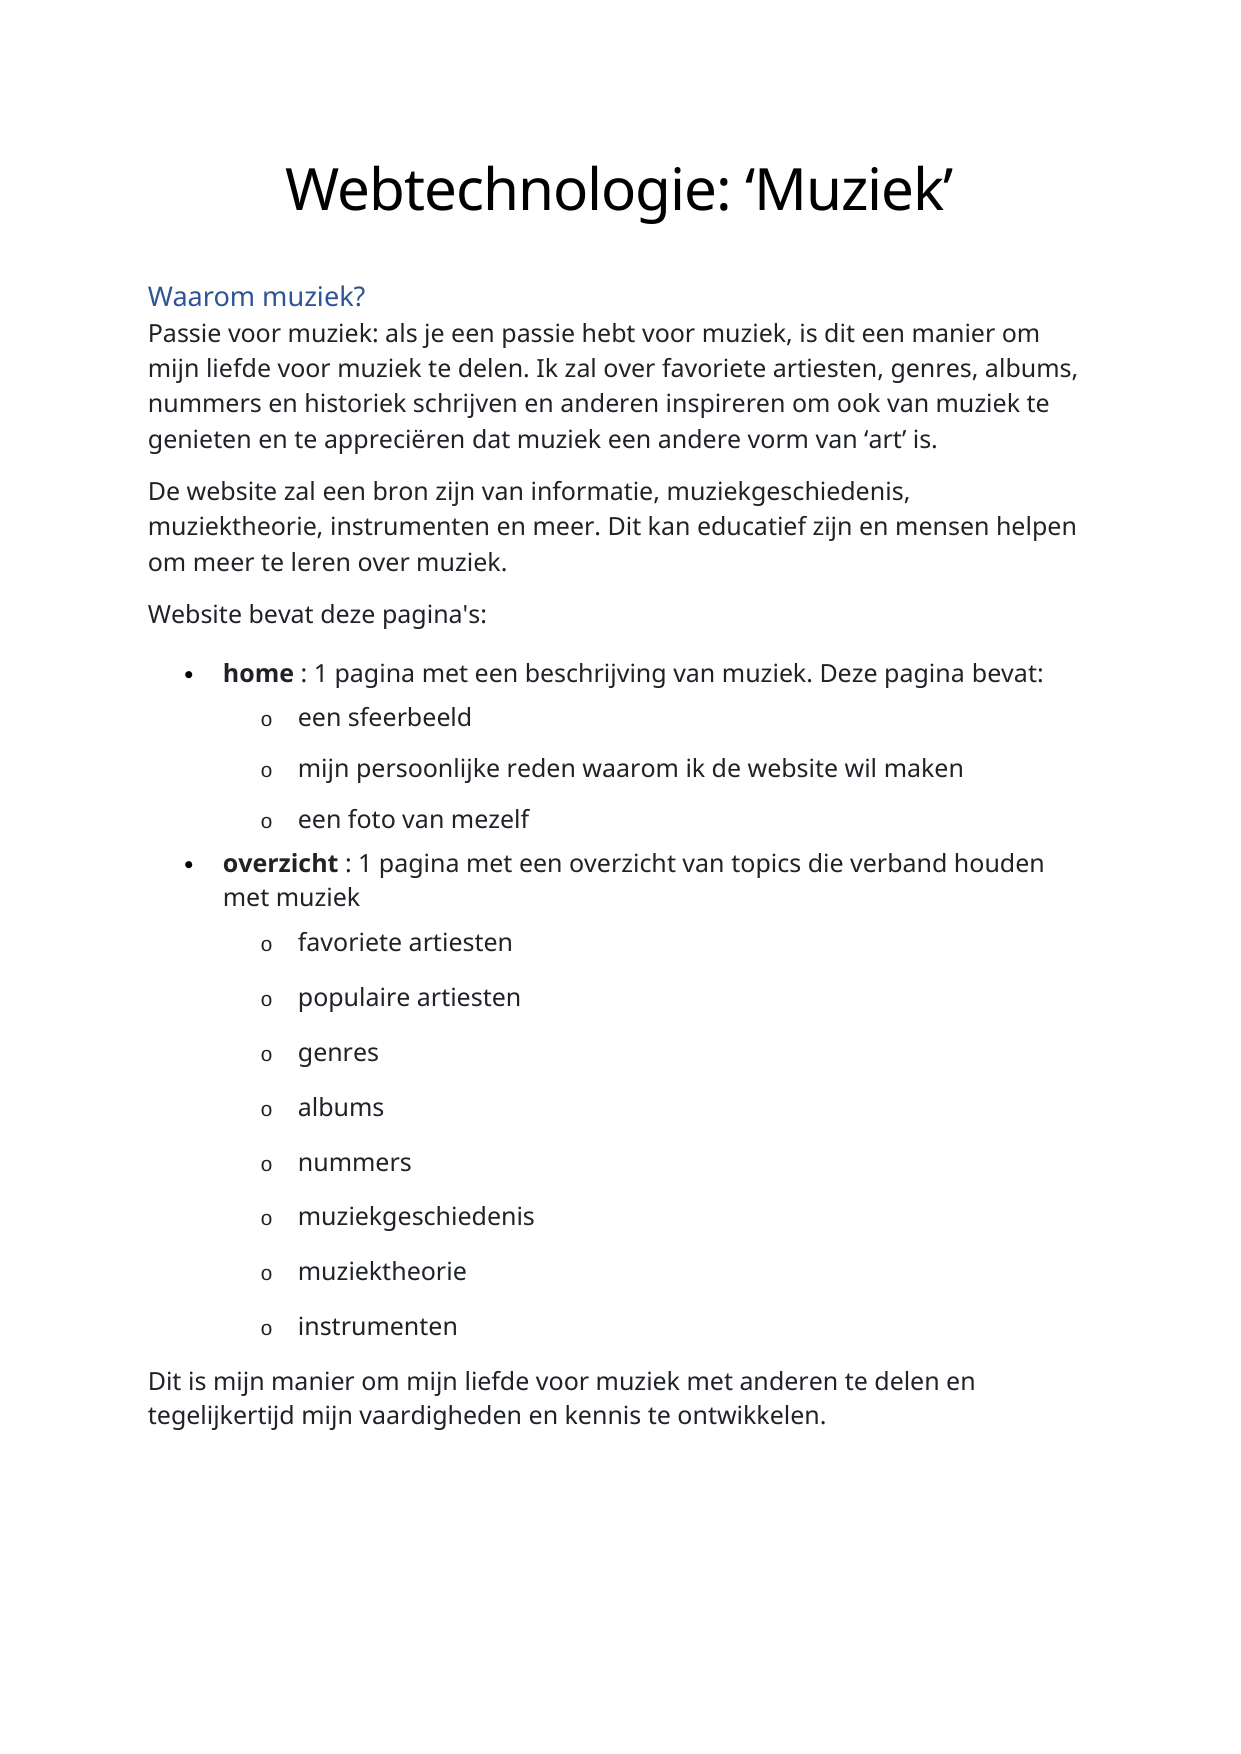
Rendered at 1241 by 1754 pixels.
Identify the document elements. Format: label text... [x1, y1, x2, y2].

list mijn persoonlijke reden waarom ik de website wil maken [260, 751, 1093, 785]
list favoriete artiesten [260, 924, 1093, 959]
text Passie voor muziek: als je een passie hebt voor muziek, is dit een manier om mijn liefde voor muziek te delen. Ik zal over favoriete artiesten, genres, albums, nummers en historiek schrijven en anderen inspireren om ook van muziek te genieten en te appreciëren dat muziek een andere vorm van ‘art’ is. [148, 315, 1093, 456]
text Dit is mijn manier om mijn liefde voor muziek met anderen te delen en tegelijkertijd mijn vaardigheden en kennis te ontwikkelen. [148, 1364, 1093, 1534]
subtitle Waarom muziek? [148, 277, 1093, 314]
list albums [260, 1089, 1093, 1123]
list een sfeerbeeld [260, 700, 1093, 734]
list populaire artiesten [260, 979, 1093, 1013]
list muziektheorie [260, 1254, 1093, 1288]
list genres [260, 1034, 1093, 1068]
text De website zal een bron zijn van informatie, muziekgeschiedenis, muziektheorie, instrumenten en meer. Dit kan educatief zijn en mensen helpen om meer te leren over muziek. [148, 474, 1093, 578]
text Webtechnologie: ‘Muziek’ [148, 148, 1093, 227]
list nummers [260, 1144, 1093, 1178]
list een foto van mezelf [260, 802, 1093, 836]
text Website bevat deze pagina's: [148, 597, 1093, 631]
list home : 1 pagina met een beschrijving van muziek. Deze pagina bevat: [185, 656, 1093, 690]
list muziekgeschiedenis [260, 1199, 1093, 1233]
list instrumenten [260, 1309, 1093, 1343]
list overzicht : 1 pagina met een overzicht van topics die verband houden met muziek [185, 846, 1093, 914]
